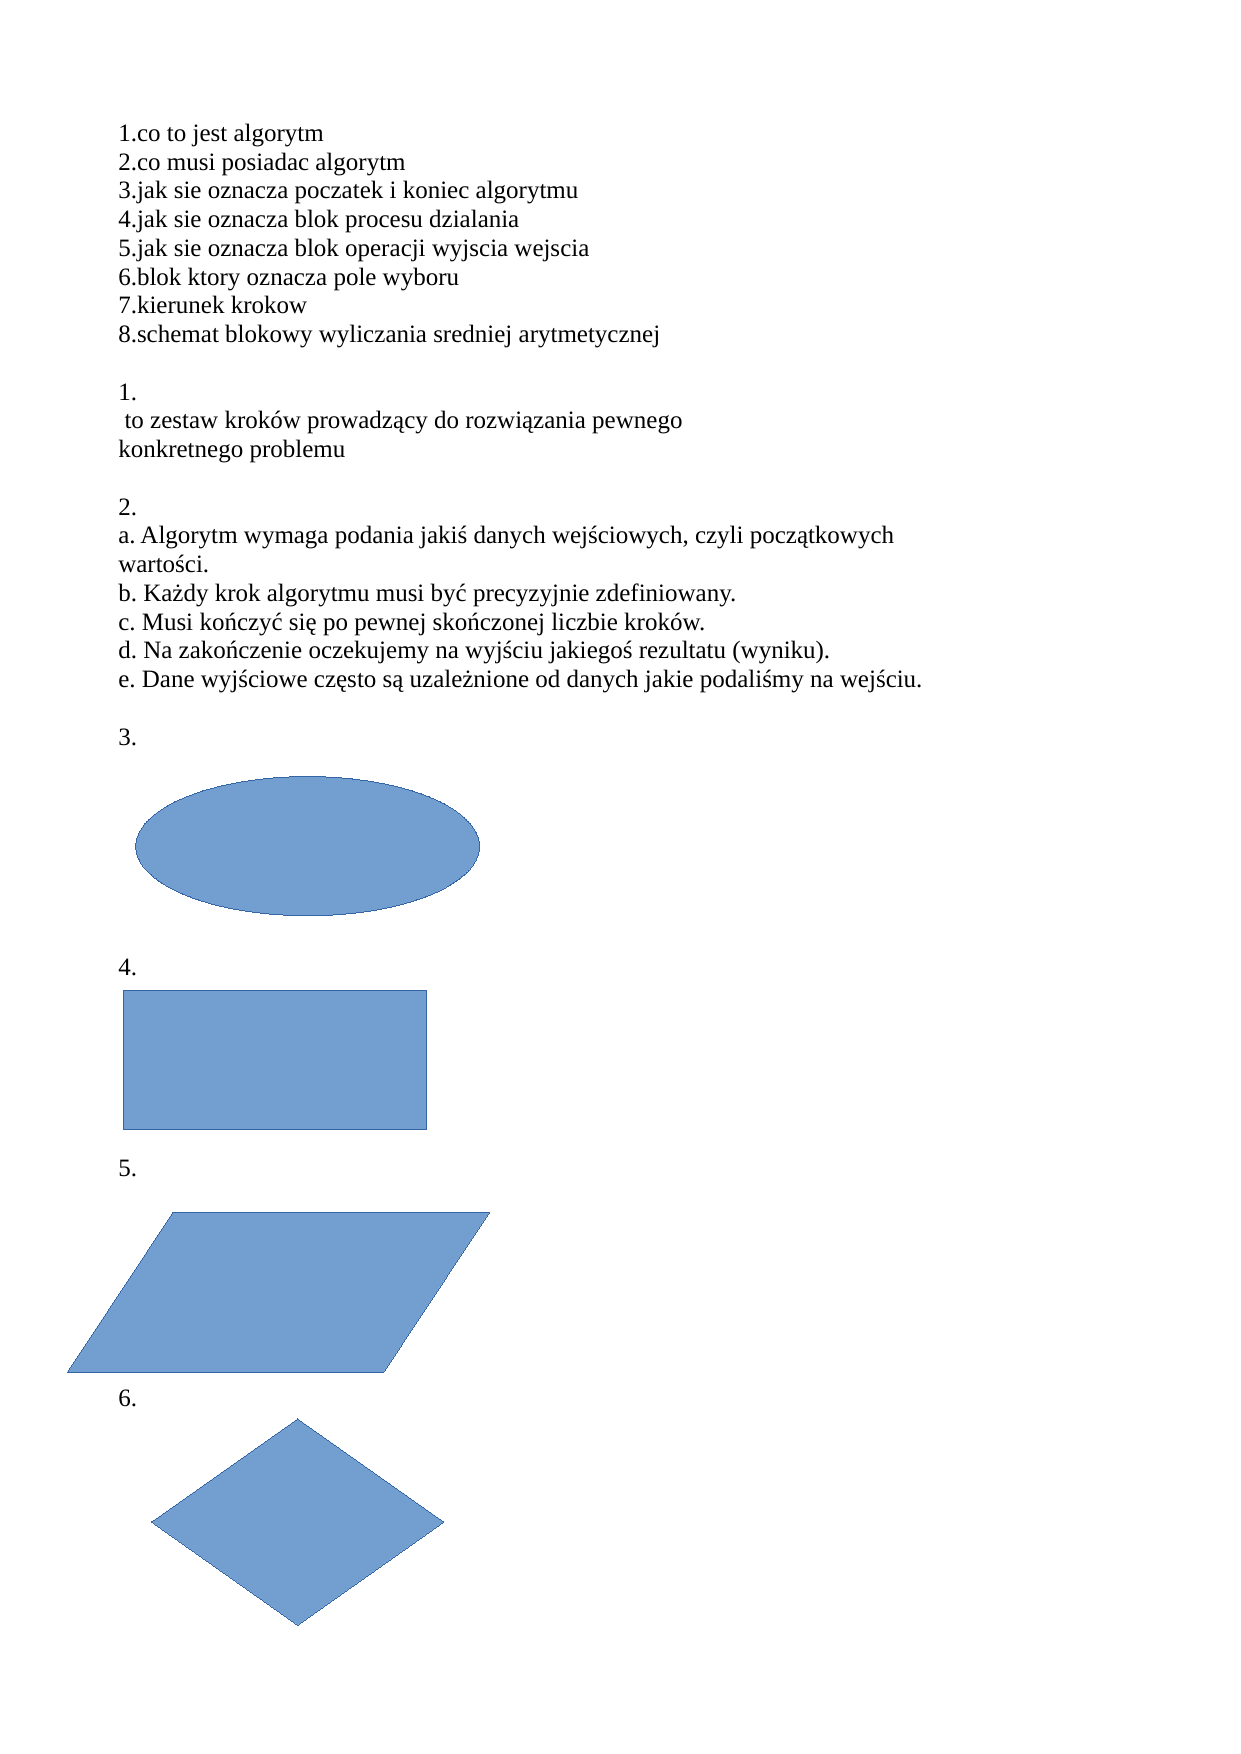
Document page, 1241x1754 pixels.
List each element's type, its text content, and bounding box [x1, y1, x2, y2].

text 4. [118, 952, 1122, 981]
text e. Dane wyjściowe często są uzależnione od danych jakie podaliśmy na wejściu. [118, 664, 1122, 693]
text 5. [118, 1153, 1122, 1182]
text 2. [118, 492, 1122, 521]
text 6. [118, 1383, 1122, 1412]
text d. Na zakończenie oczekujemy na wyjściu jakiegoś rezultatu (wyniku). [118, 636, 1122, 664]
text 2.co musi posiadac algorytm [118, 147, 1122, 176]
text 3.jak sie oznacza poczatek i koniec algorytmu [118, 176, 1122, 204]
text konkretnego problemu [118, 434, 1122, 463]
text 6.blok ktory oznacza pole wyboru [118, 262, 1122, 291]
text c. Musi kończyć się po pewnej skończonej liczbie kroków. [118, 607, 1122, 636]
text to zestaw kroków prowadzący do rozwiązania pewnego [118, 406, 1122, 434]
text wartości. [118, 549, 1122, 578]
text 1.co to jest algorytm [118, 118, 1122, 147]
text 5.jak sie oznacza blok operacji wyjscia wejscia [118, 233, 1122, 262]
text 3. [118, 722, 1122, 751]
text 7.kierunek krokow [118, 291, 1122, 319]
text b. Każdy krok algorytmu musi być precyzyjnie zdefiniowany. [118, 578, 1122, 607]
text a. Algorytm wymaga podania jakiś danych wejściowych, czyli początkowych [118, 521, 1122, 549]
text 8.schemat blokowy wyliczania sredniej arytmetycznej [118, 319, 1122, 348]
text 4.jak sie oznacza blok procesu dzialania [118, 204, 1122, 233]
text 1. [118, 377, 1122, 406]
